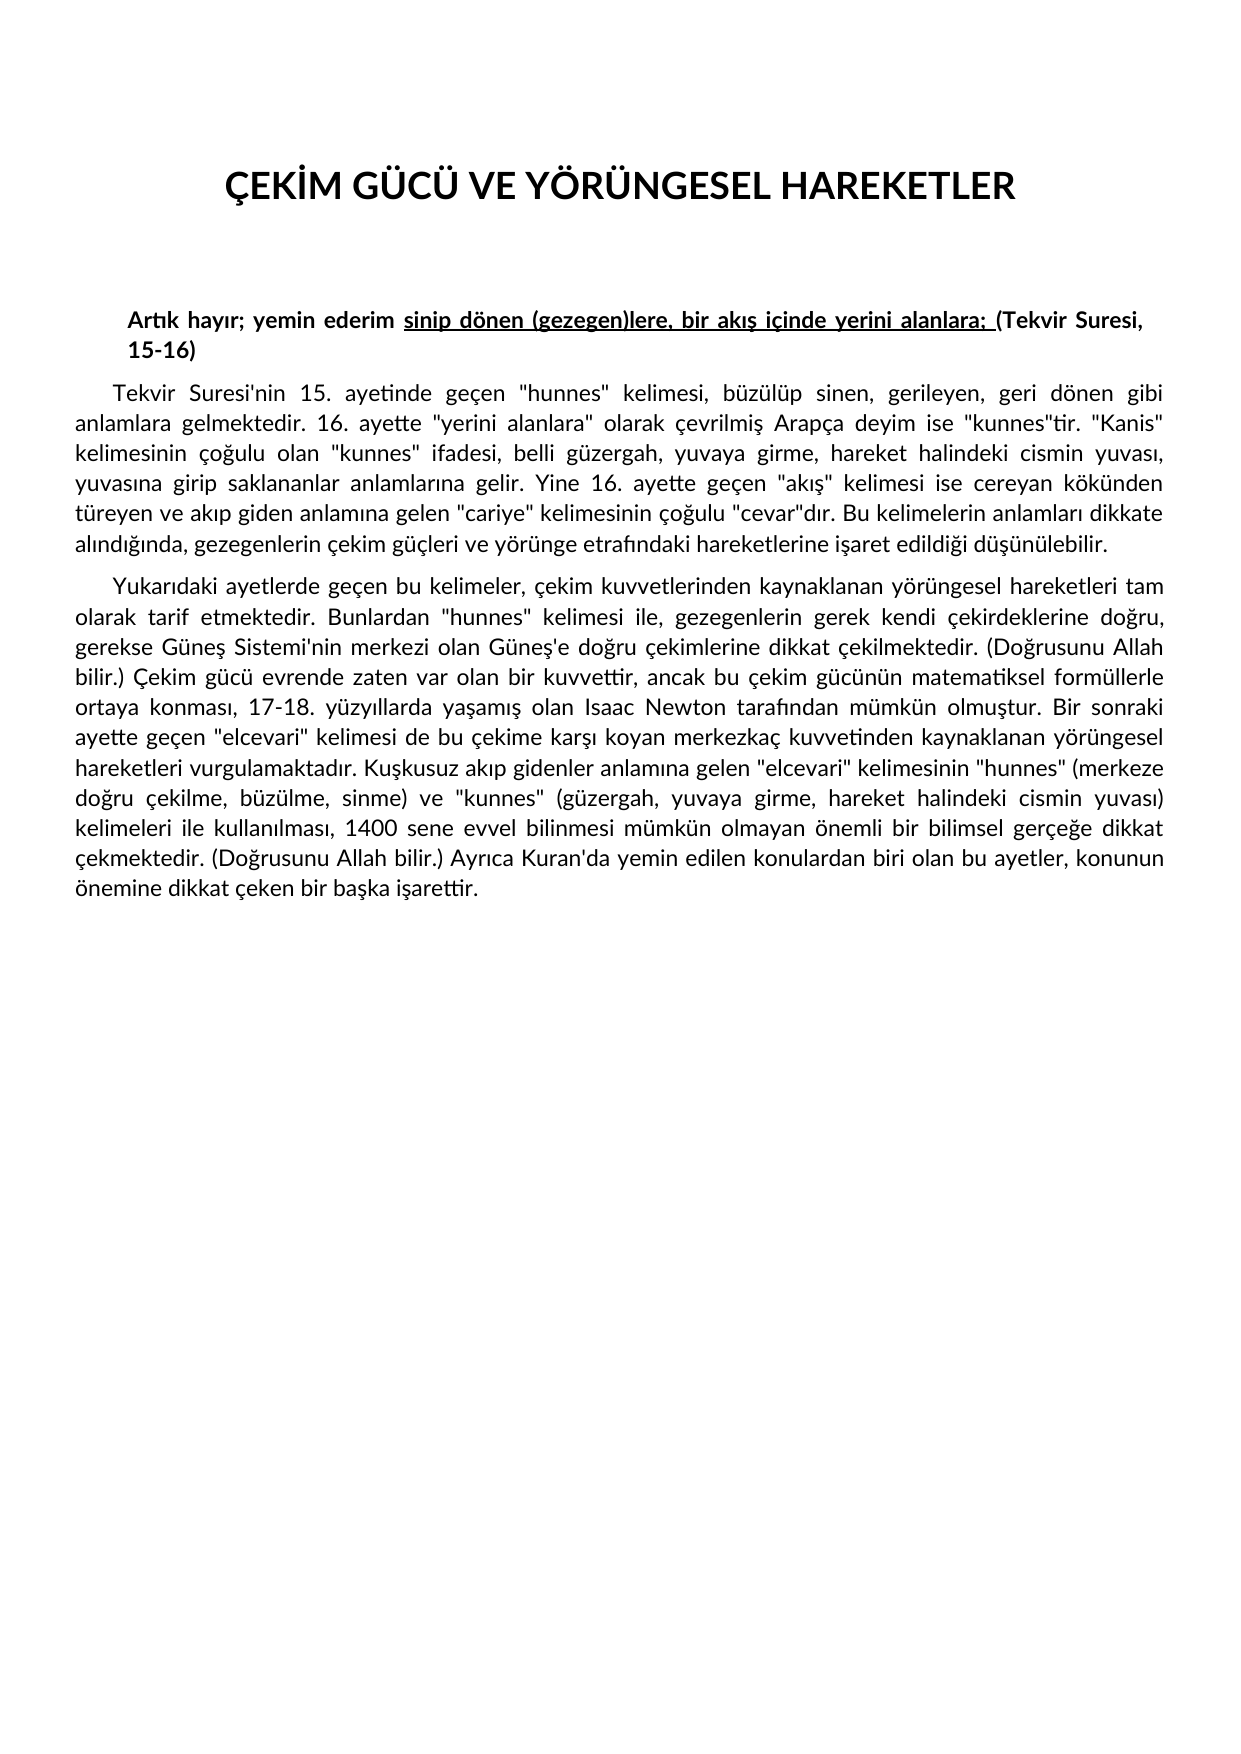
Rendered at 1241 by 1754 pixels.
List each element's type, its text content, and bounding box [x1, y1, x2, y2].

text Artık hayır; yemin ederim sinip dönen (gezegen)lere, bir akış içinde yerini alanlara; (Tekvir Suresi, 15-16) [127, 305, 1143, 363]
text Tekvir Suresi'nin 15. ayetinde geçen "hunnes" kelimesi, büzülüp sinen, gerileyen, geri dönen gibi anlamlara gelmektedir. 16. ayette "yerini alanlara" olarak çevrilmiş Arapça deyim ise "kunnes"tir. "Kanis" kelimesinin çoğulu olan "kunnes" ifadesi, belli güzergah, yuvaya girme, hareket halindeki cismin yuvası, yuvasına girip saklananlar anlamlarına gelir. Yine 16. ayette geçen "akış" kelimesi ise cereyan kökünden türeyen ve akıp giden anlamına gelen "cariye" kelimesinin çoğulu "cevar"dır. Bu kelimelerin anlamları dikkate alındığında, gezegenlerin çekim güçleri ve yörünge etrafındaki hareketlerine işaret edildiği düşünülebilir. [75, 378, 1165, 557]
subtitle ÇEKİM GÜCÜ VE YÖRÜNGESEL HAREKETLER [75, 162, 1165, 207]
text Yukarıdaki ayetlerde geçen bu kelimeler, çekim kuvvetlerinden kaynaklanan yörüngesel hareketleri tam olarak tarif etmektedir. Bunlardan "hunnes" kelimesi ile, gezegenlerin gerek kendi çekirdeklerine doğru, gerekse Güneş Sistemi'nin merkezi olan Güneş'e doğru çekimlerine dikkat çekilmektedir. (Doğrusunu Allah bilir.) Çekim gücü evrende zaten var olan bir kuvvettir, ancak bu çekim gücünün matematiksel formüllerle ortaya konması, 17-18. yüzyıllarda yaşamış olan Isaac Newton tarafından mümkün olmuştur. Bir sonraki ayette geçen "elcevari" kelimesi de bu çekime karşı koyan merkezkaç kuvvetinden kaynaklanan yörüngesel hareketleri vurgulamaktadır. Kuşkusuz akıp gidenler anlamına gelen "elcevari" kelimesinin "hunnes" (merkeze doğru çekilme, büzülme, sinme) ve "kunnes" (güzergah, yuvaya girme, hareket halindeki cismin yuvası) kelimeleri ile kullanılması, 1400 sene evvel bilinmesi mümkün olmayan önemli bir bilimsel gerçeğe dikkat çekmektedir. (Doğrusunu Allah bilir.) Ayrıca Kuran'da yemin edilen konulardan biri olan bu ayetler, konunun önemine dikkat çeken bir başka işarettir. [75, 572, 1165, 902]
